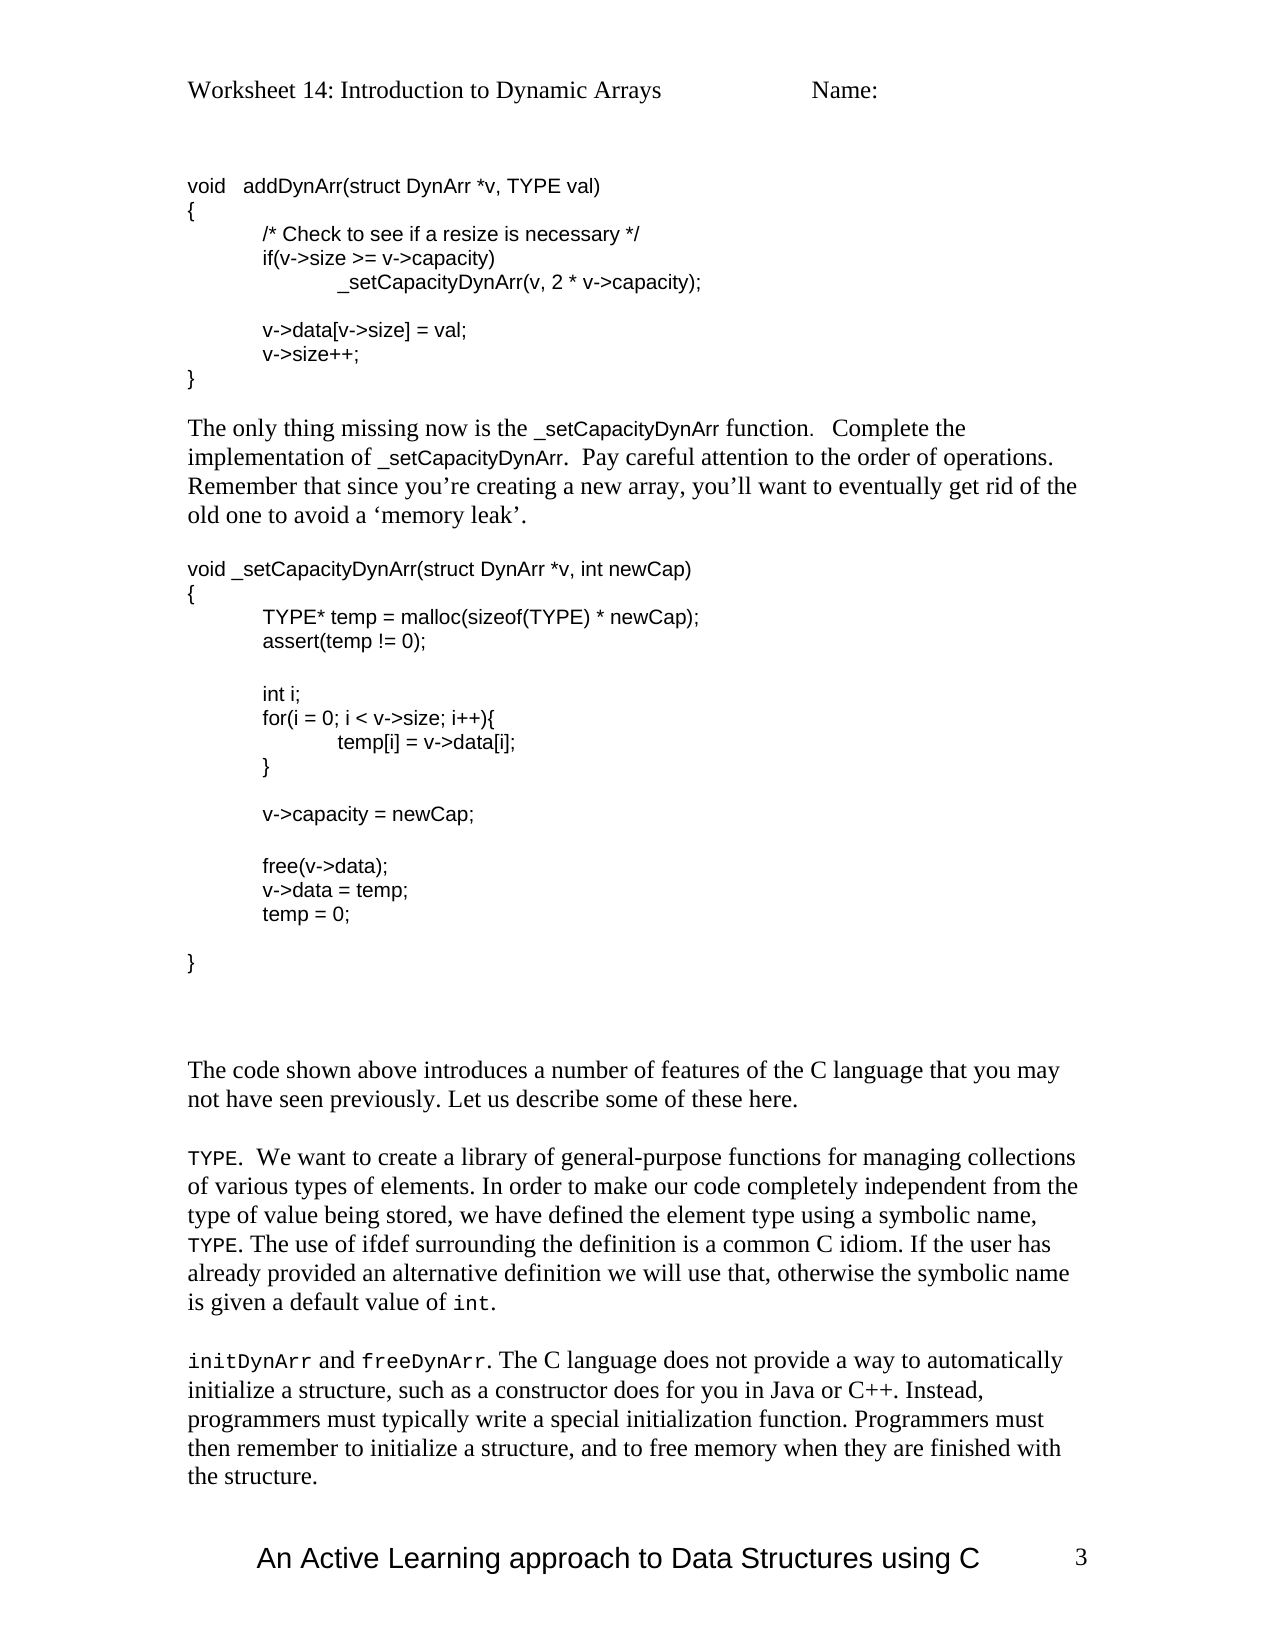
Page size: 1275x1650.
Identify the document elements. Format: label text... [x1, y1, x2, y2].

text { [187, 581, 1087, 605]
text initDynArr and freeDynArr. The C language does not provide a way to automatically initialize a structure, such as a constructor does for you in Java or C++. Instead, programmers must typically write a special initialization function. Programmers must then remember to initialize a structure, and to free memory when they are finished with the structure. [187, 1346, 1087, 1490]
text } [187, 950, 1087, 974]
text The only thing missing now is the _setCapacityDynArr function. Complete the implementation of _setCapacityDynArr. Pay careful attention to the order of operations. Remember that since you’re creating a new array, you’ll want to eventually get rid of the old one to avoid a ‘memory leak’. [187, 413, 1087, 528]
text } [187, 754, 1087, 778]
text if(v->size >= v->capacity) [187, 246, 1087, 270]
text v->capacity = newCap; [187, 802, 1087, 826]
text int i; [187, 682, 1087, 706]
text assert(temp != 0); [187, 629, 1087, 653]
text The code shown above introduces a number of features of the C language that you may not have seen previously. Let us describe some of these here. [187, 1056, 1087, 1113]
text free(v->data); [187, 854, 1087, 878]
text void addDynArr(struct DynArr *v, TYPE val) [187, 174, 1087, 198]
text for(i = 0; i < v->size; i++){ [187, 706, 1087, 730]
text v->data = temp; [187, 878, 1087, 902]
text temp = 0; [187, 902, 1087, 926]
text /* Check to see if a resize is necessary */ [187, 222, 1087, 246]
text { [187, 198, 1087, 222]
text temp[i] = v->data[i]; [187, 730, 1087, 754]
text TYPE* temp = malloc(sizeof(TYPE) * newCap); [187, 605, 1087, 629]
text _setCapacityDynArr(v, 2 * v->capacity); [187, 270, 1087, 294]
text v->size++; [187, 342, 1087, 366]
text TYPE. We want to create a library of general-purpose functions for managing collections of various types of elements. In order to make our code completely independent from the type of value being stored, we have defined the element type using a symbolic name, TYPE. The use of ifdef surrounding the definition is a common C idiom. If the user has already provided an alternative definition we will use that, otherwise the symbolic name is given a default value of int. [187, 1142, 1087, 1317]
text v->data[v->size] = val; [187, 318, 1087, 342]
text } [187, 366, 1087, 389]
text void _setCapacityDynArr(struct DynArr *v, int newCap) [187, 557, 1087, 581]
